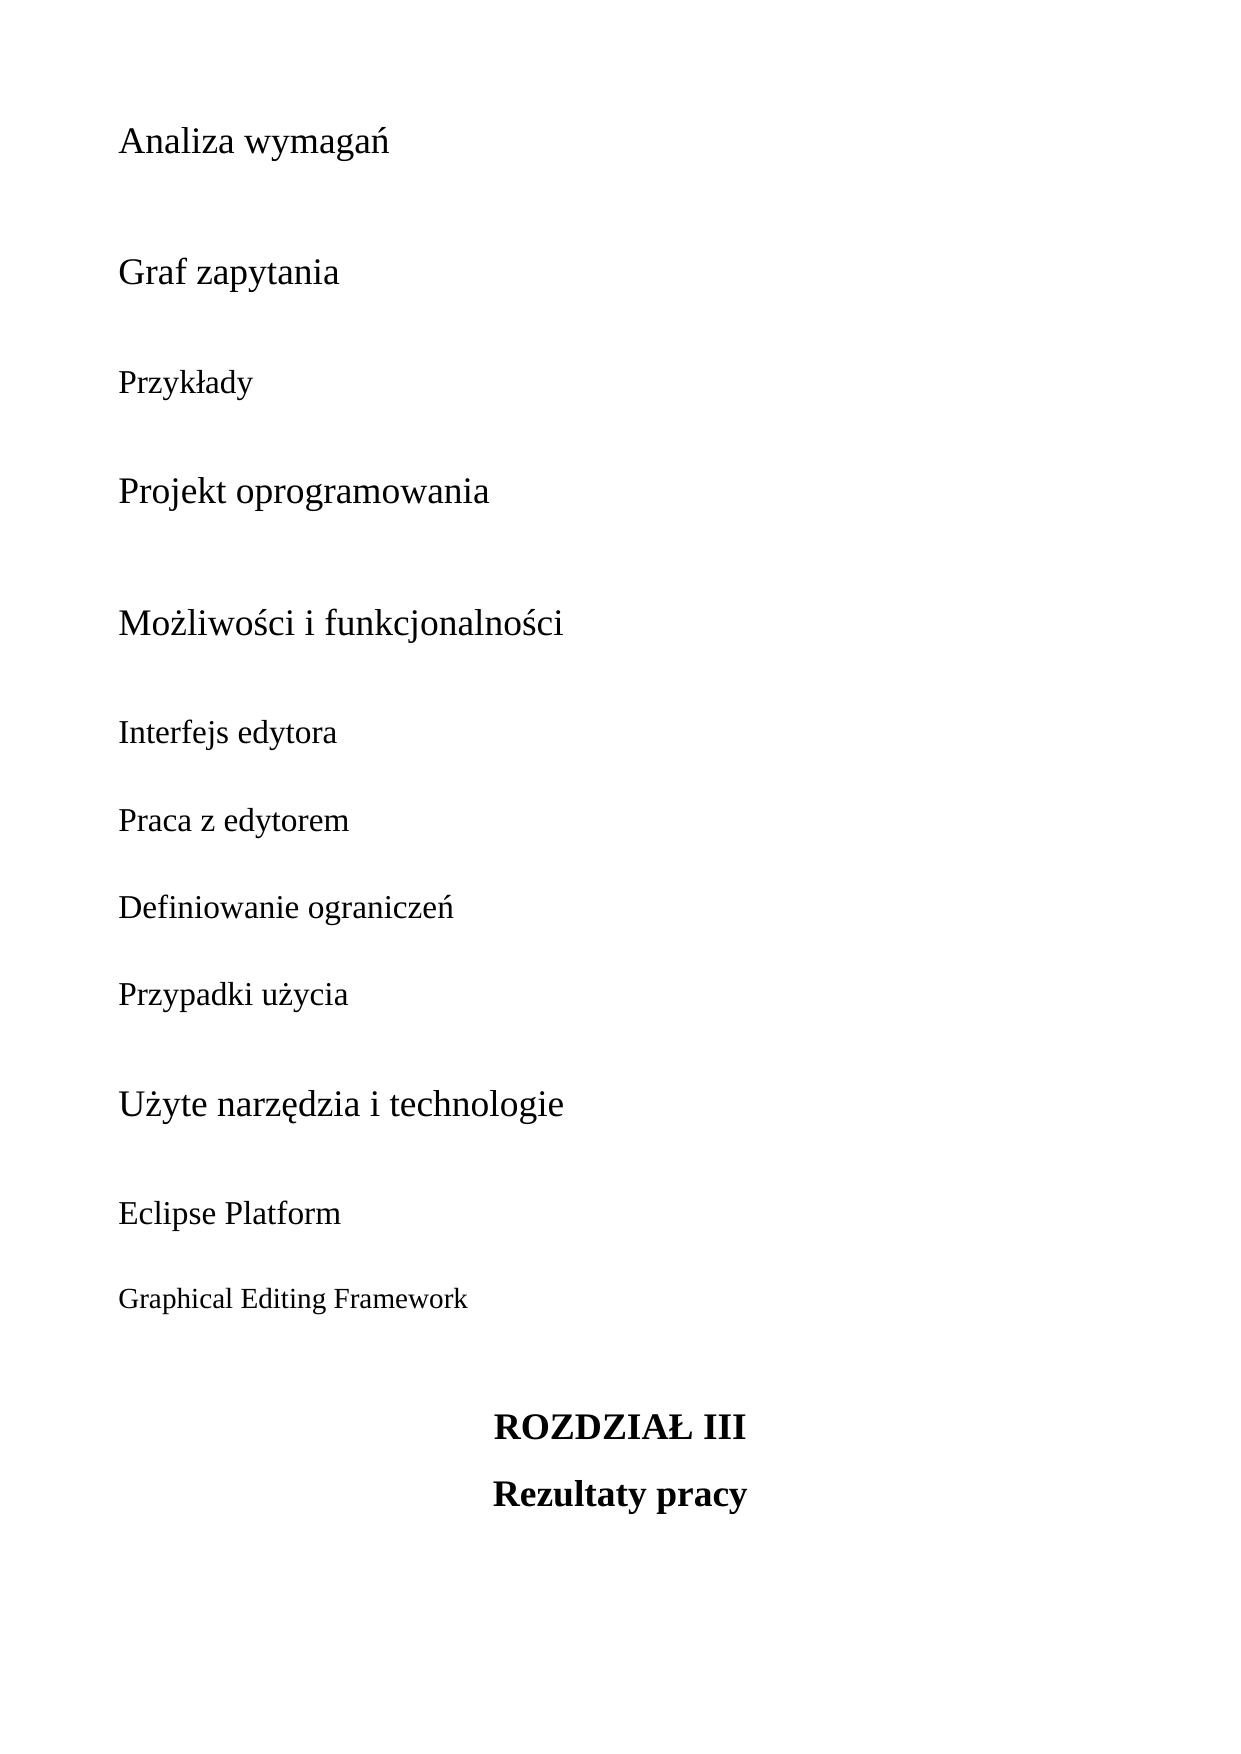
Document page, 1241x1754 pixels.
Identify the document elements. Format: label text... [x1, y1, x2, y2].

subtitle Eclipse Platform [118, 1193, 1122, 1232]
subtitle Użyte narzędzia i technologie [118, 1081, 1122, 1124]
subtitle Analiza wymagań [118, 118, 1122, 161]
subtitle Graphical Editing Framework [118, 1281, 1122, 1314]
subtitle Definiowanie ograniczeń [118, 887, 1122, 926]
subtitle Przypadki użycia [118, 974, 1122, 1013]
subtitle Interfejs edytora [118, 713, 1122, 751]
subtitle ROZDZIAŁ III [118, 1404, 1122, 1448]
subtitle Graf zapytania [118, 250, 1122, 293]
text Rezultaty pracy [118, 1472, 1122, 1515]
subtitle Możliwości i funkcjonalności [118, 600, 1122, 643]
subtitle Projekt oprogramowania [118, 469, 1122, 512]
subtitle Przykłady [118, 362, 1122, 400]
subtitle Praca z edytorem [118, 800, 1122, 838]
